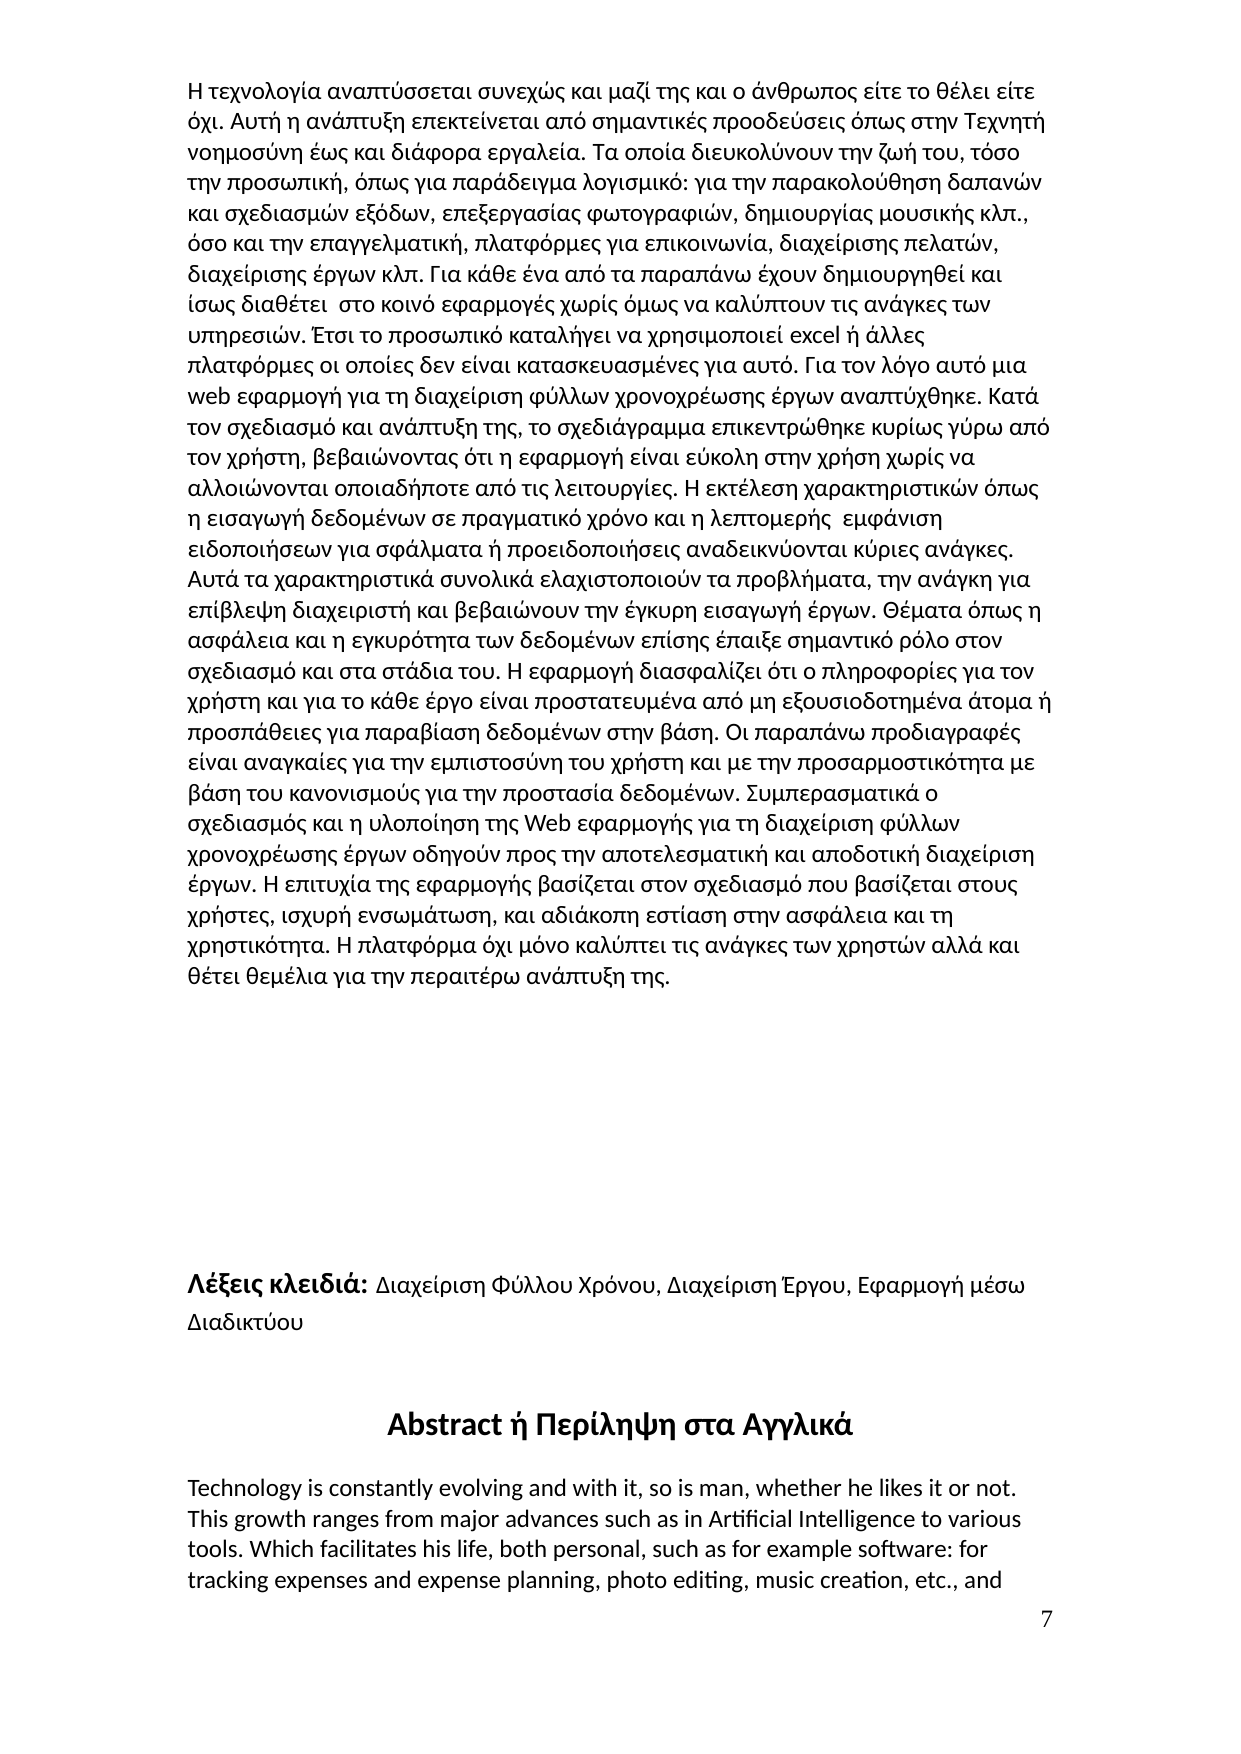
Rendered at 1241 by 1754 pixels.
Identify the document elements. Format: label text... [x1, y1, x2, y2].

text Λέξεις κλειδιά: Διαχείριση Φύλλου Χρόνου, Διαχείριση Έργου, Εφαρμογή μέσω Διαδικτύου [187, 1261, 1053, 1337]
text Η τεχνολογία αναπτύσσεται συνεχώς και μαζί της και ο άνθρωπος είτε το θέλει είτε όχι. Αυτή η ανάπτυξη επεκτείνεται από σημαντικές προοδεύσεις όπως στην Τεχνητή νοημοσύνη έως και διάφορα εργαλεία. Τα οποία διευκολύνουν την ζωή του, τόσο την προσωπική, όπως για παράδειγμα λογισμικό: για την παρακολούθηση δαπανών και σχεδιασμών εξόδων, επεξεργασίας φωτογραφιών, δημιουργίας μουσικής κλπ., όσο και την επαγγελματική, πλατφόρμες για επικοινωνία, διαχείρισης πελατών, διαχείρισης έργων κλπ. Για κάθε ένα από τα παραπάνω έχουν δημιουργηθεί και ίσως διαθέτει στο κοινό εφαρμογές χωρίς όμως να καλύπτουν τις ανάγκες των υπηρεσιών. Έτσι το προσωπικό καταλήγει να χρησιμοποιεί excel ή άλλες πλατφόρμες οι οποίες δεν είναι κατασκευασμένες για αυτό. Για τον λόγο αυτό μια web εφαρμογή για τη διαχείριση φύλλων χρονοχρέωσης έργων αναπτύχθηκε. Κατά τον σχεδιασμό και ανάπτυξη της, το σχεδιάγραμμα επικεντρώθηκε κυρίως γύρω από τον χρήστη, βεβαιώνοντας ότι η εφαρμογή είναι εύκολη στην χρήση χωρίς να αλλοιώνονται οποιαδήποτε από τις λειτουργίες. Η εκτέλεση χαρακτηριστικών όπως η εισαγωγή δεδομένων σε πραγματικό χρόνο και η λεπτομερής εμφάνιση ειδοποιήσεων για σφάλματα ή προειδοποιήσεις αναδεικνύονται κύριες ανάγκες. Αυτά τα χαρακτηριστικά συνολικά ελαχιστοποιούν τα προβλήματα, την ανάγκη για επίβλεψη διαχειριστή και βεβαιώνουν την έγκυρη εισαγωγή έργων. Θέματα όπως η ασφάλεια και η εγκυρότητα των δεδομένων επίσης έπαιξε σημαντικό ρόλο στον σχεδιασμό και στα στάδια του. Η εφαρμογή διασφαλίζει ότι ο πληροφορίες για τον χρήστη και για το κάθε έργο είναι προστατευμένα από μη εξουσιοδοτημένα άτομα ή προσπάθειες για παραβίαση δεδομένων στην βάση. Οι παραπάνω προδιαγραφές είναι αναγκαίες για την εμπιστοσύνη του χρήστη και με την προσαρμοστικότητα με βάση του κανονισμούς για την προστασία δεδομένων. Συμπερασματικά ο σχεδιασμός και η υλοποίηση της Web εφαρμογής για τη διαχείριση φύλλων χρονοχρέωσης έργων οδηγούν προς την αποτελεσματική και αποδοτική διαχείριση έργων. Η επιτυχία της εφαρμογής βασίζεται στον σχεδιασμό που βασίζεται στους χρήστες, ισχυρή ενσωμάτωση, και αδιάκοπη εστίαση στην ασφάλεια και τη χρηστικότητα. Η πλατφόρμα όχι μόνο καλύπτει τις ανάγκες των χρηστών αλλά και θέτει θεμέλια για την περαιτέρω ανάπτυξη της. [187, 75, 1053, 991]
text Abstract ή Περίληψη στα Αγγλικά [187, 1403, 1053, 1443]
text Technology is constantly evolving and with it, so is man, whether he likes it or not. This growth ranges from major advances such as in Artificial Intelligence to various tools. Which facilitates his life, both personal, such as for example software: for tracking expenses and expense planning, photo editing, music creation, etc., and [187, 1472, 1053, 1594]
